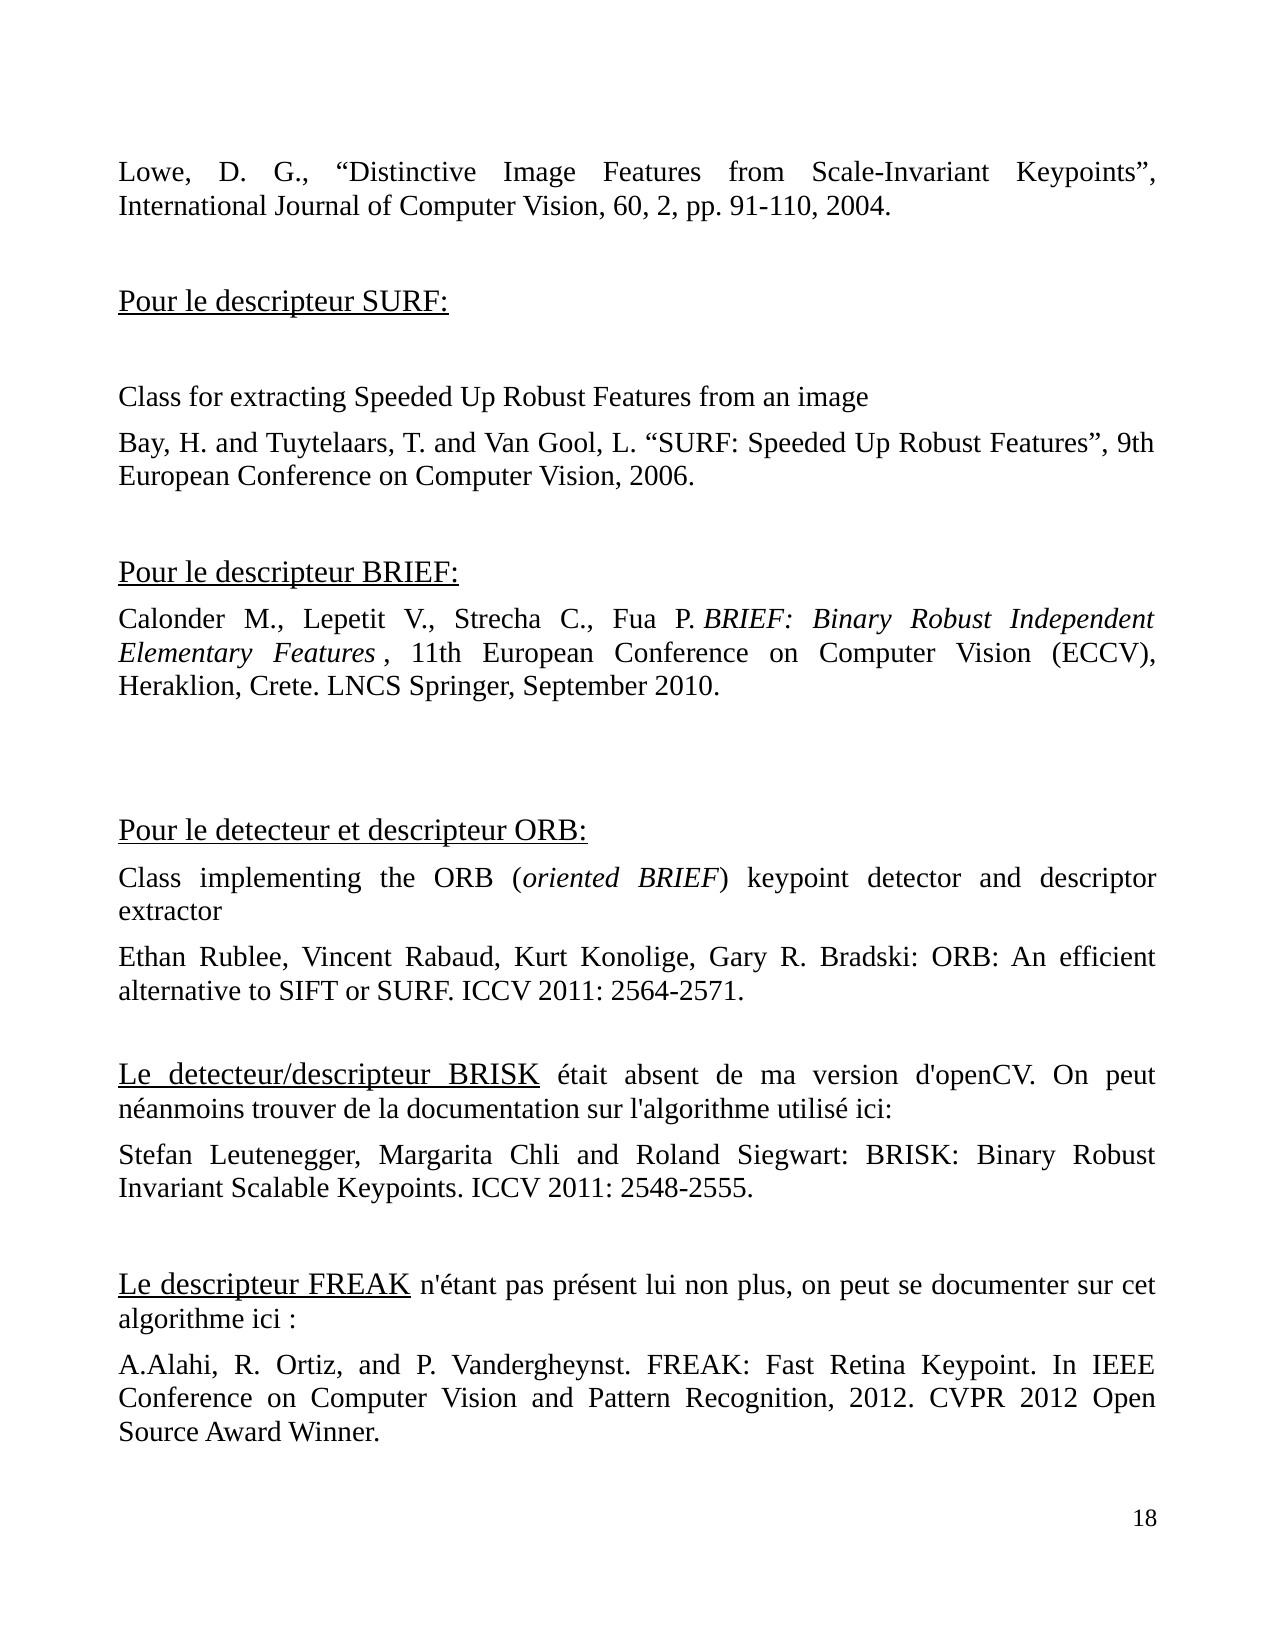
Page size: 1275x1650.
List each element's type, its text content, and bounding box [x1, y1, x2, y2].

text Le descripteur FREAK n'étant pas présent lui non plus, on peut se documenter sur cet algorithme ici : [118, 1265, 1157, 1334]
text Lowe, D. G., “Distinctive Image Features from Scale-Invariant Keypoints”, International Journal of Computer Vision, 60, 2, pp. 91-110, 2004. [118, 118, 1157, 221]
text Pour le detecteur et descripteur ORB: [118, 811, 1157, 847]
text A.Alahi, R. Ortiz, and P. Vandergheynst. FREAK: Fast Retina Keypoint. In IEEE Conference on Computer Vision and Pattern Recognition, 2012. CVPR 2012 Open Source Award Winner. [118, 1347, 1157, 1448]
text Pour le descripteur SURF: [118, 282, 1157, 318]
text Bay, H. and Tuytelaars, T. and Van Gool, L. “SURF: Speeded Up Robust Features”, 9th European Conference on Computer Vision, 2006. [118, 425, 1157, 492]
text Class implementing the ORB (oriented BRIEF) keypoint detector and descriptor extractor [118, 860, 1157, 927]
text Class for extracting Speeded Up Robust Features from an image [118, 379, 1157, 412]
text Pour le descripteur BRIEF: [118, 553, 1157, 589]
text Calonder M., Lepetit V., Strecha C., Fua P. BRIEF: Binary Robust Independent Elementary Features , 11th European Conference on Computer Vision (ECCV), Heraklion, Crete. LNCS Springer, September 2010. [118, 601, 1157, 702]
text Stefan Leutenegger, Margarita Chli and Roland Siegwart: BRISK: Binary Robust Invariant Scalable Keypoints. ICCV 2011: 2548-2555. [118, 1137, 1157, 1204]
text Le detecteur/descripteur BRISK était absent de ma version d'openCV. On peut néanmoins trouver de la documentation sur l'algorithme utilisé ici: [118, 1055, 1157, 1124]
text Ethan Rublee, Vincent Rabaud, Kurt Konolige, Gary R. Bradski: ORB: An efficient alternative to SIFT or SURF. ICCV 2011: 2564-2571. [118, 939, 1157, 1042]
